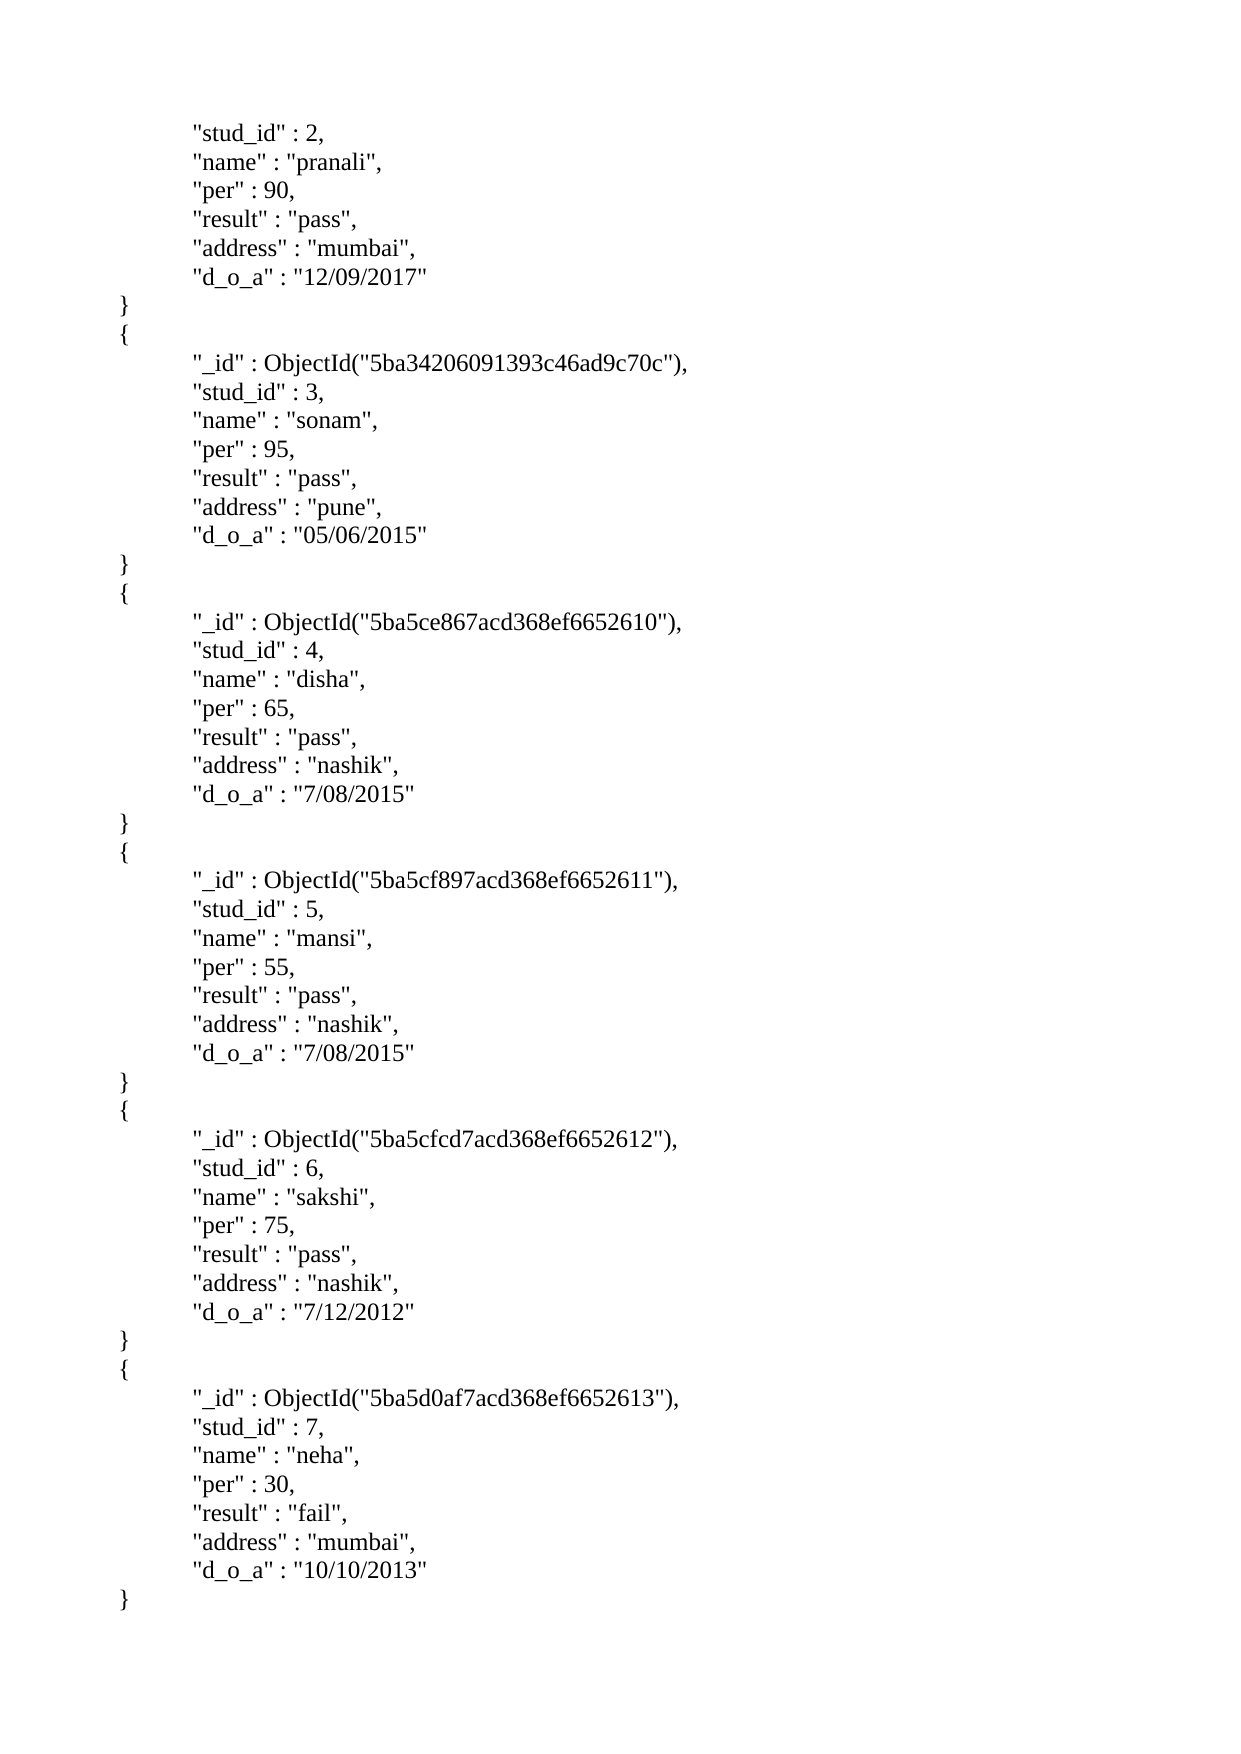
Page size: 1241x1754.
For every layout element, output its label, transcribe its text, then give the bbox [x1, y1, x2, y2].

text "_id" : ObjectId("5ba5cf897acd368ef6652611"), [118, 866, 1122, 894]
text { [118, 578, 1122, 607]
text "per" : 65, [118, 693, 1122, 722]
text "_id" : ObjectId("5ba5d0af7acd368ef6652613"), [118, 1383, 1122, 1412]
text "result" : "pass", [118, 463, 1122, 492]
text "_id" : ObjectId("5ba5cfcd7acd368ef6652612"), [118, 1124, 1122, 1153]
text "d_o_a" : "05/06/2015" [118, 521, 1122, 549]
text } [118, 549, 1122, 578]
text } [118, 291, 1122, 319]
text "name" : "sonam", [118, 406, 1122, 434]
text } [118, 808, 1122, 837]
text "address" : "mumbai", [118, 233, 1122, 262]
text { [118, 837, 1122, 866]
text "address" : "nashik", [118, 1268, 1122, 1297]
text "result" : "pass", [118, 1239, 1122, 1268]
text } [118, 1067, 1122, 1096]
text "name" : "disha", [118, 664, 1122, 693]
text "d_o_a" : "7/08/2015" [118, 1038, 1122, 1067]
text "stud_id" : 4, [118, 636, 1122, 664]
text "stud_id" : 6, [118, 1153, 1122, 1182]
text "address" : "nashik", [118, 1009, 1122, 1038]
text "address" : "pune", [118, 492, 1122, 521]
text "name" : "sakshi", [118, 1182, 1122, 1211]
text "result" : "fail", [118, 1498, 1122, 1527]
text "per" : 55, [118, 952, 1122, 981]
text "per" : 30, [118, 1469, 1122, 1498]
text "result" : "pass", [118, 981, 1122, 1009]
text "name" : "neha", [118, 1441, 1122, 1469]
text "d_o_a" : "10/10/2013" [118, 1556, 1122, 1584]
text } [118, 1584, 1122, 1613]
text "per" : 95, [118, 434, 1122, 463]
text "per" : 75, [118, 1211, 1122, 1239]
text "d_o_a" : "12/09/2017" [118, 262, 1122, 291]
text "result" : "pass", [118, 722, 1122, 751]
text "per" : 90, [118, 176, 1122, 204]
text "_id" : ObjectId("5ba34206091393c46ad9c70c"), [118, 348, 1122, 377]
text { [118, 1354, 1122, 1383]
text { [118, 319, 1122, 348]
text "stud_id" : 5, [118, 894, 1122, 923]
text "stud_id" : 3, [118, 377, 1122, 406]
text "address" : "nashik", [118, 751, 1122, 779]
text "address" : "mumbai", [118, 1527, 1122, 1556]
text "_id" : ObjectId("5ba5ce867acd368ef6652610"), [118, 607, 1122, 636]
text { [118, 1096, 1122, 1124]
text "d_o_a" : "7/08/2015" [118, 779, 1122, 808]
text "name" : "pranali", [118, 147, 1122, 176]
text } [118, 1326, 1122, 1354]
text "stud_id" : 7, [118, 1412, 1122, 1441]
text "stud_id" : 2, [118, 118, 1122, 147]
text "result" : "pass", [118, 204, 1122, 233]
text "name" : "mansi", [118, 923, 1122, 952]
text "d_o_a" : "7/12/2012" [118, 1297, 1122, 1326]
